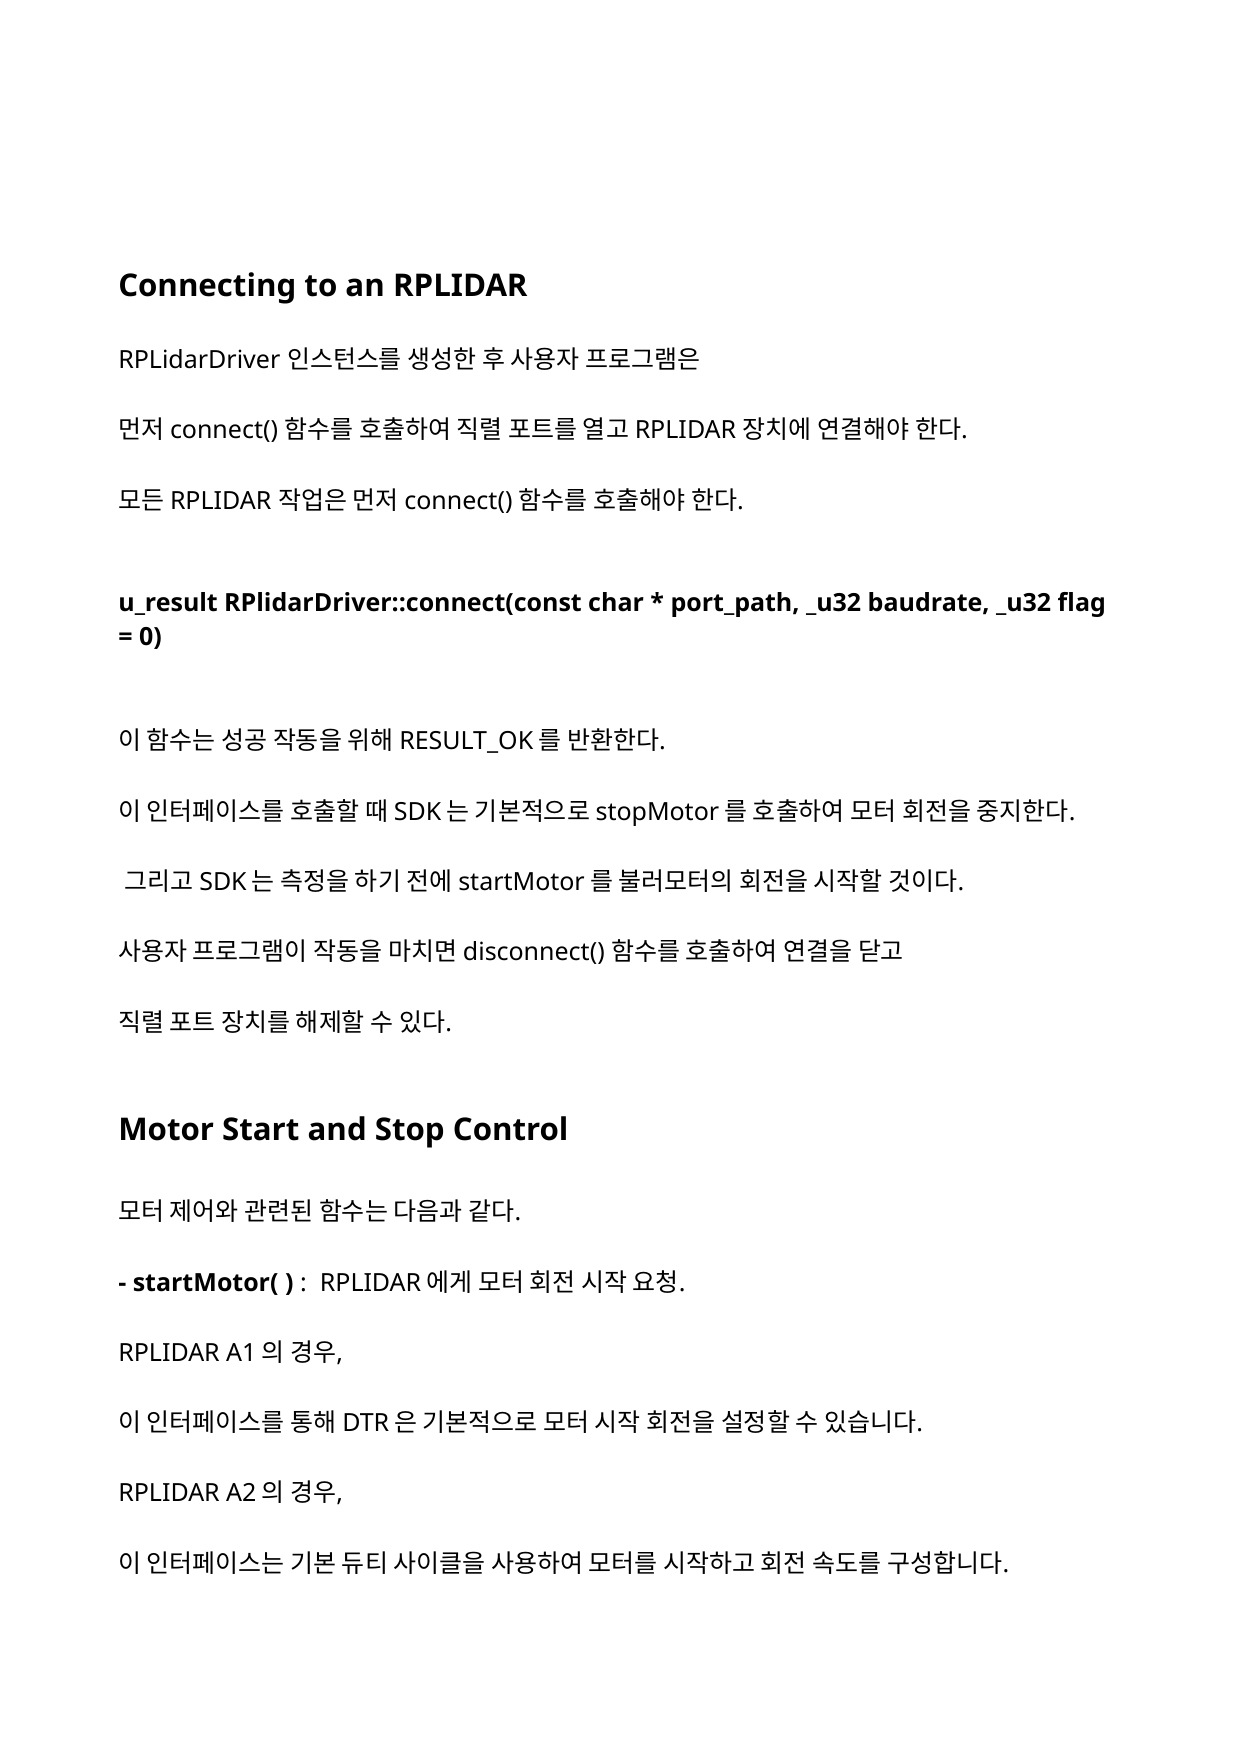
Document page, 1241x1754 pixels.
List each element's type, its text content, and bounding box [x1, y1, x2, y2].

text RPLIDAR A1의 경우, [118, 1332, 1122, 1368]
text 모터 제어와 관련된 함수는 다음과 같다. [118, 1192, 1122, 1228]
text 이 인터페이스를 통해 DTR은 기본적으로 모터 시작 회전을 설정할 수 있습니다. [118, 1403, 1122, 1439]
text 이 인터페이스를 호출할 때 SDK는 기본적으로 stopMotor를 호출하여 모터 회전을 중지한다. [118, 791, 1122, 827]
text 사용자 프로그램이 작동을 마치면 disconnect() 함수를 호출하여 연결을 닫고 [118, 932, 1122, 968]
text 이 함수는 성공 작동을 위해 RESULT_OK를 반환한다. [118, 721, 1122, 757]
text 직렬 포트 장치를 해제할 수 있다. [118, 1002, 1122, 1038]
text 모든 RPLIDAR 작업은 먼저 connect() 함수를 호출해야 한다. [118, 480, 1122, 516]
text RPLidarDriver 인스턴스를 생성한 후 사용자 프로그램은 [118, 339, 1122, 376]
text 먼저 connect() 함수를 호출하여 직렬 포트를 열고 RPLIDAR 장치에 연결해야 한다. [118, 410, 1122, 446]
text 그리고 SDK는 측정을 하기 전에 startMotor를 불러모터의 회전을 시작할 것이다. [118, 861, 1122, 898]
text Motor Start and Stop Control [118, 1106, 1122, 1149]
text 이 인터페이스는 기본 듀티 사이클을 사용하여 모터를 시작하고 회전 속도를 구성합니다. [118, 1543, 1122, 1579]
text - startMotor( ) : RPLIDAR에게 모터 회전 시작 요청. [118, 1262, 1122, 1298]
text u_result RPlidarDriver::connect(const char * port_path, _u32 baudrate, _u32 flag = 0) [118, 584, 1122, 653]
text Connecting to an RPLIDAR [118, 263, 1122, 306]
text RPLIDAR A2의 경우, [118, 1473, 1122, 1509]
